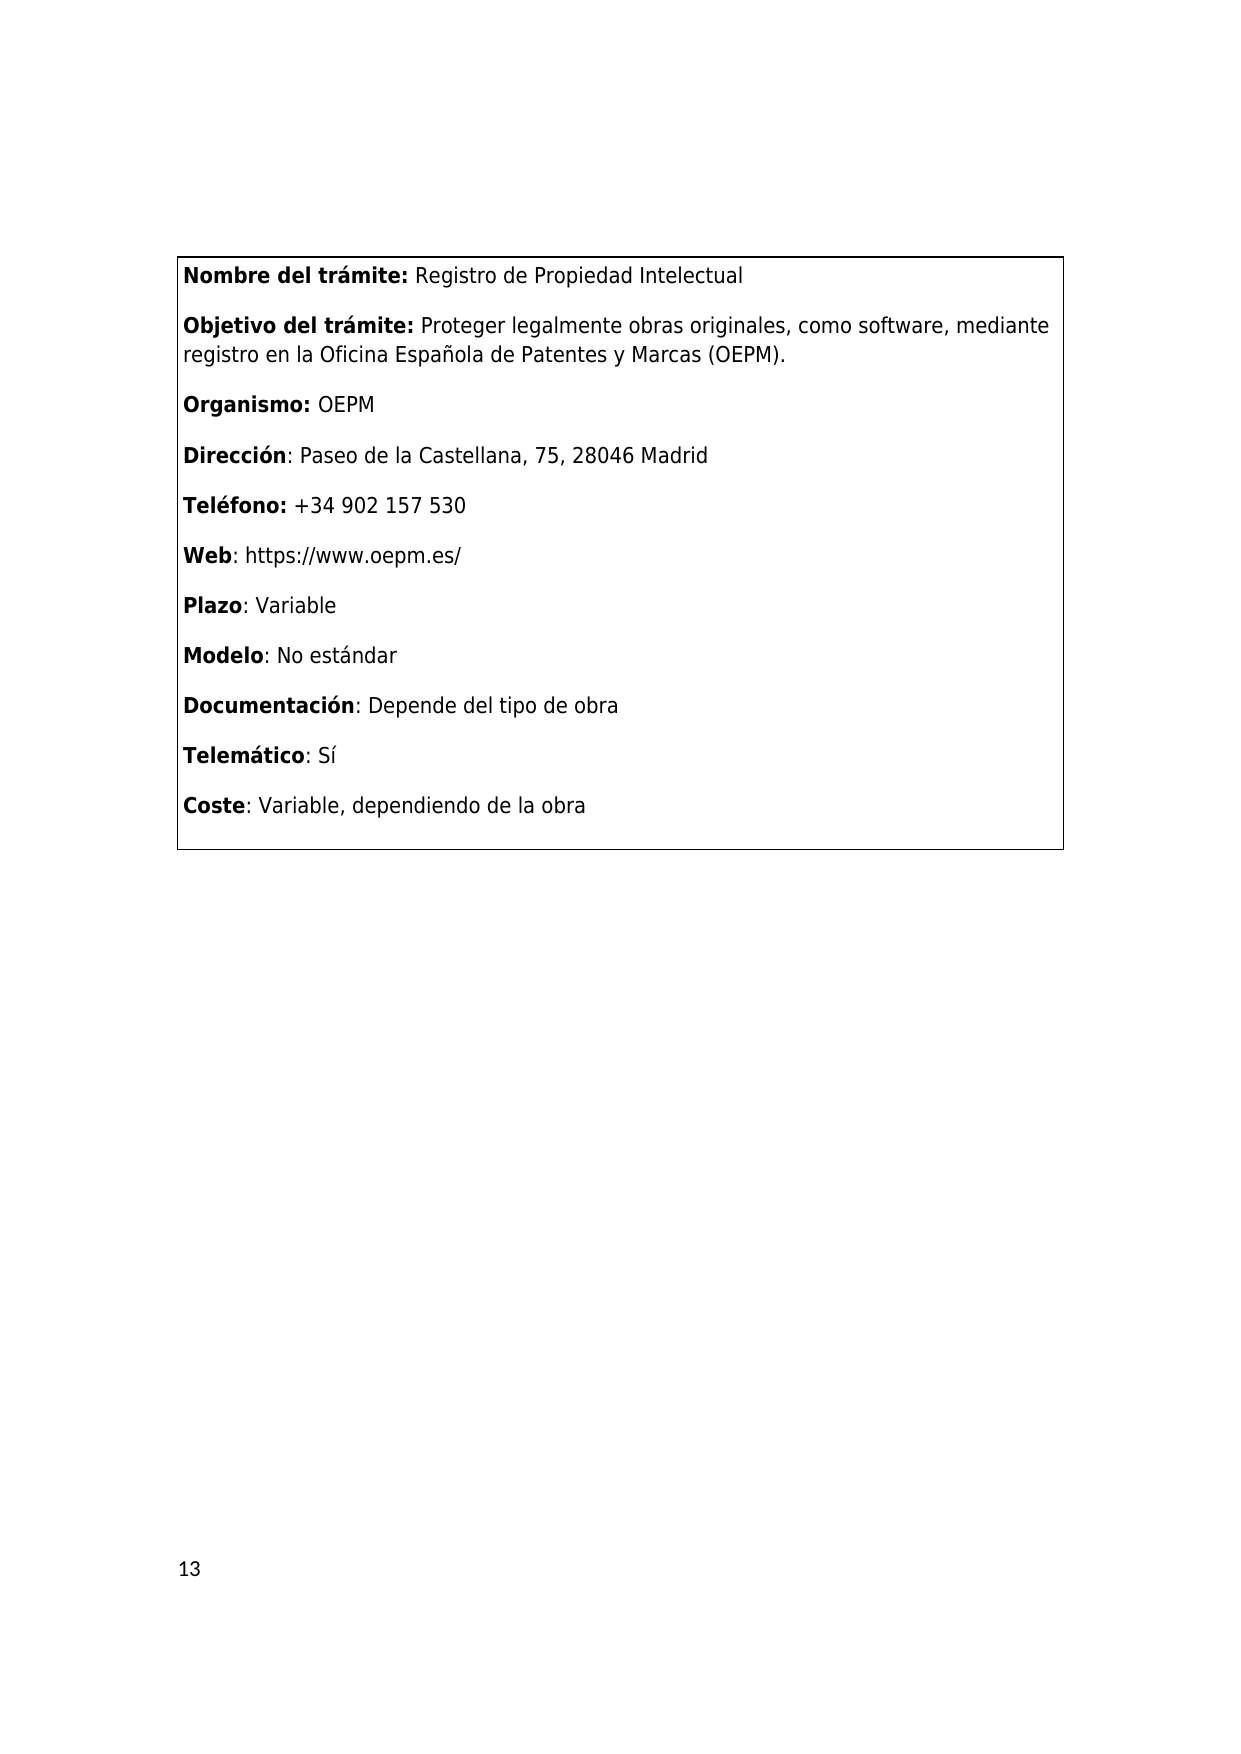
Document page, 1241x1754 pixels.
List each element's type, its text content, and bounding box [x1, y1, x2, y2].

table_header Nombre del trámite: Registro de Propiedad Intelectual Objetivo del trámite: Proteger legalmente obras originales, como software, mediante registro en la Oficina Española de Patentes y Marcas (OEPM). Organismo: OEPM Dirección: Paseo de la Castellana, 75, 28046 Madrid Teléfono: +34 902 157 530 Web: https://www.oepm.es/ Plazo: Variable Modelo: No estándar Documentación: Depende del tipo de obra Telemático: Sí Coste: Variable, dependiendo de la obra [178, 258, 1063, 849]
